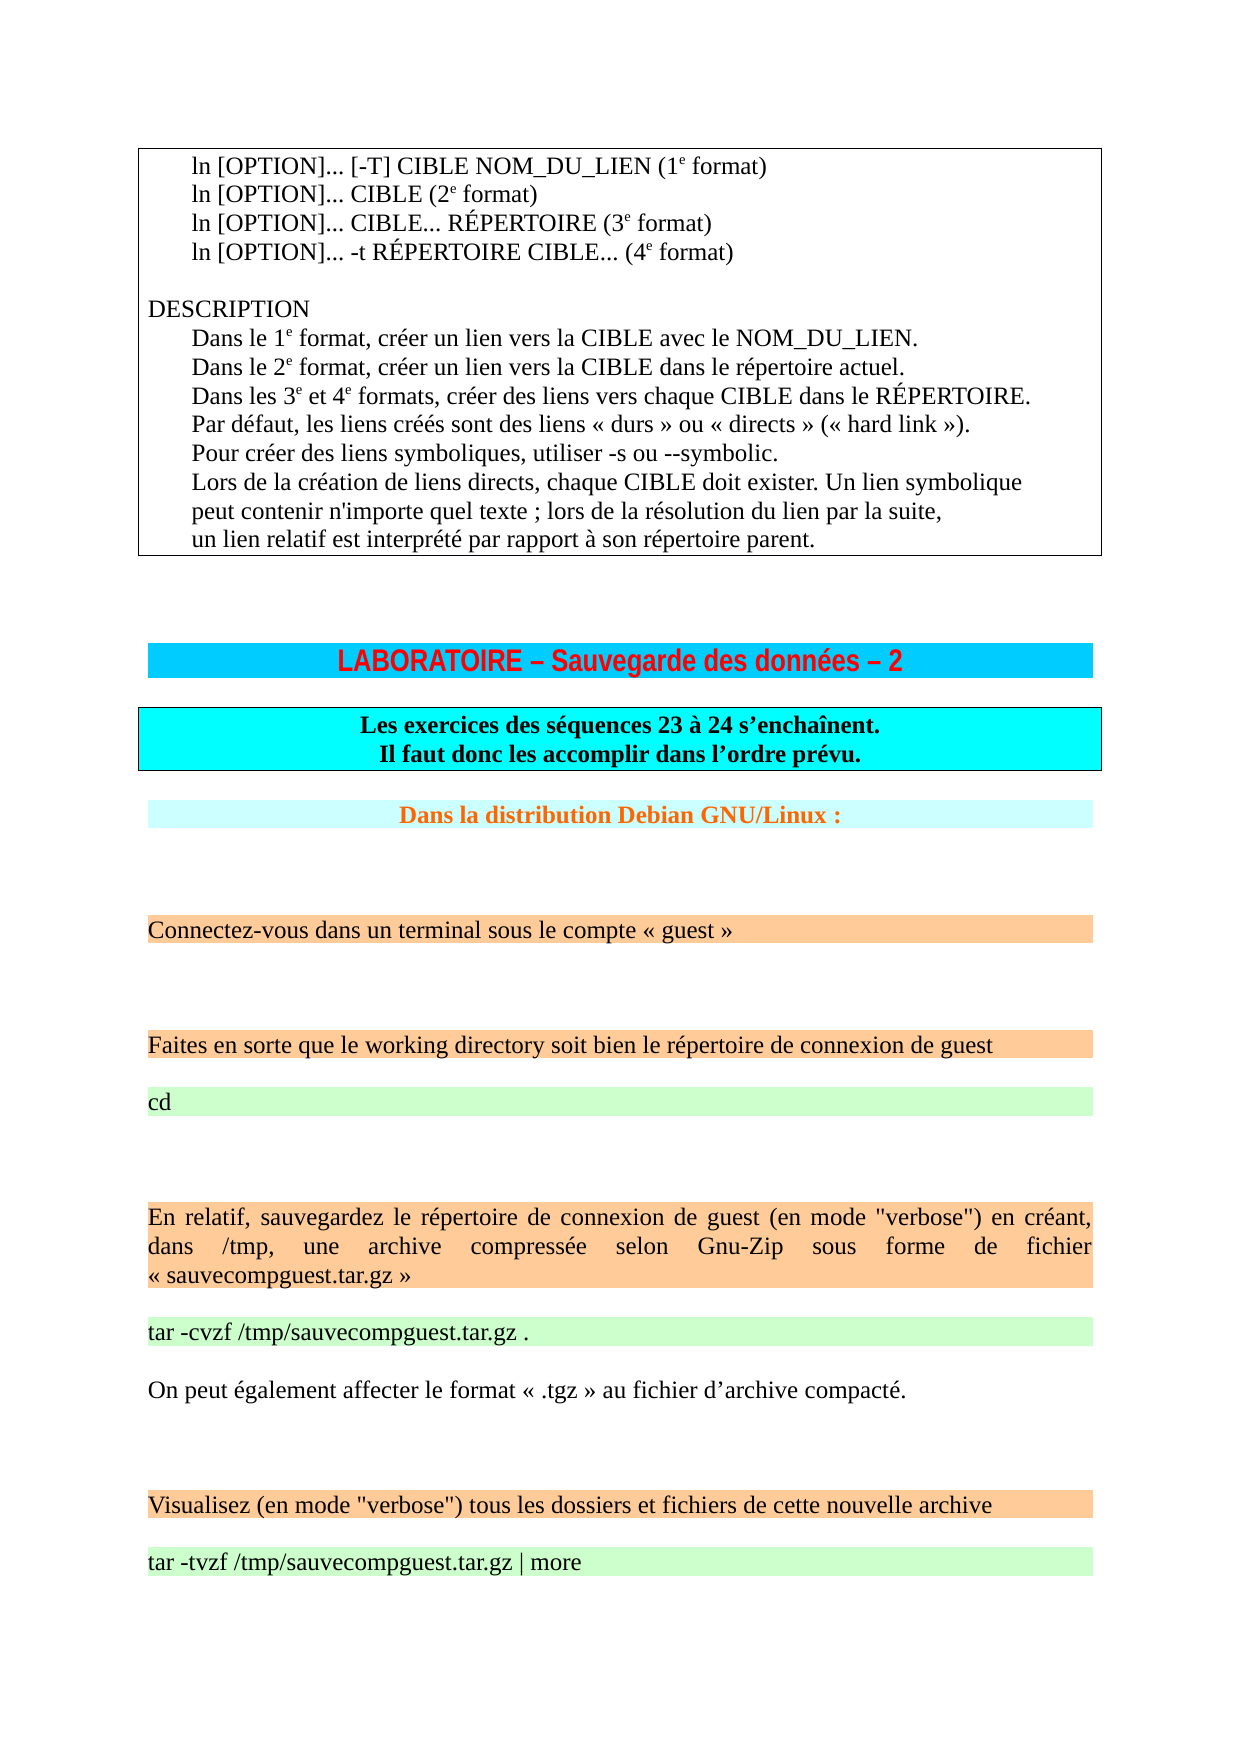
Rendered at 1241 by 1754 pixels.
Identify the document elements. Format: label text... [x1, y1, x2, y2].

text ln [OPTION]... CIBLE (2e format) [148, 179, 1093, 208]
text peut contenir n'importe quel texte ; lors de la résolution du lien par la suite, [148, 496, 1093, 521]
text cd [148, 1087, 1093, 1116]
text tar -cvzf /tmp/sauvecompguest.tar.gz . [148, 1317, 1093, 1346]
text ln [OPTION]... CIBLE... RÉPERTOIRE (3e format) [148, 208, 1093, 237]
text Dans le 2e format, créer un lien vers la CIBLE dans le répertoire actuel. [148, 352, 1093, 381]
text DESCRIPTION [148, 294, 1093, 323]
text Lors de la création de liens directs, chaque CIBLE doit exister. Un lien symbolique [148, 467, 1093, 496]
text Visualisez (en mode "verbose") tous les dossiers et fichiers de cette nouvelle archive [148, 1490, 1093, 1518]
text ln [OPTION]... [-T] CIBLE NOM_DU_LIEN (1e format) [139, 149, 1101, 179]
text Par défaut, les liens créés sont des liens « durs » ou « directs » (« hard link »). [148, 409, 1093, 438]
text Pour créer des liens symboliques, utiliser -s ou --symbolic. [148, 438, 1093, 467]
text Dans le 1e format, créer un lien vers la CIBLE avec le NOM_DU_LIEN. [148, 323, 1093, 352]
text Dans les 3e et 4e formats, créer des liens vers chaque CIBLE dans le RÉPERTOIRE. [148, 381, 1093, 409]
text Faites en sorte que le working directory soit bien le répertoire de connexion de guest [148, 1030, 1093, 1058]
text Il faut donc les accomplir dans l’ordre prévu. [139, 736, 1101, 770]
text ln [OPTION]... -t RÉPERTOIRE CIBLE... (4e format) [148, 237, 1093, 266]
text Connectez-vous dans un terminal sous le compte « guest » [148, 915, 1093, 943]
text tar -tvzf /tmp/sauvecompguest.tar.gz | more [148, 1547, 1093, 1576]
text un lien relatif est interprété par rapport à son répertoire parent. [139, 521, 1101, 555]
text LABORATOIRE – Sauvegarde des données – 2 [148, 643, 1093, 678]
text On peut également affecter le format « .tgz » au fichier d’archive compacté. [148, 1375, 1093, 1403]
text Les exercices des séquences 23 à 24 s’enchaînent. [139, 708, 1101, 736]
text Dans la distribution Debian GNU/Linux : [148, 800, 1093, 828]
text En relatif, sauvegardez le répertoire de connexion de guest (en mode "verbose") en créant, dans /tmp, une archive compressée selon Gnu-Zip sous forme de fichier « sauvecompguest.tar.gz » [148, 1202, 1093, 1288]
